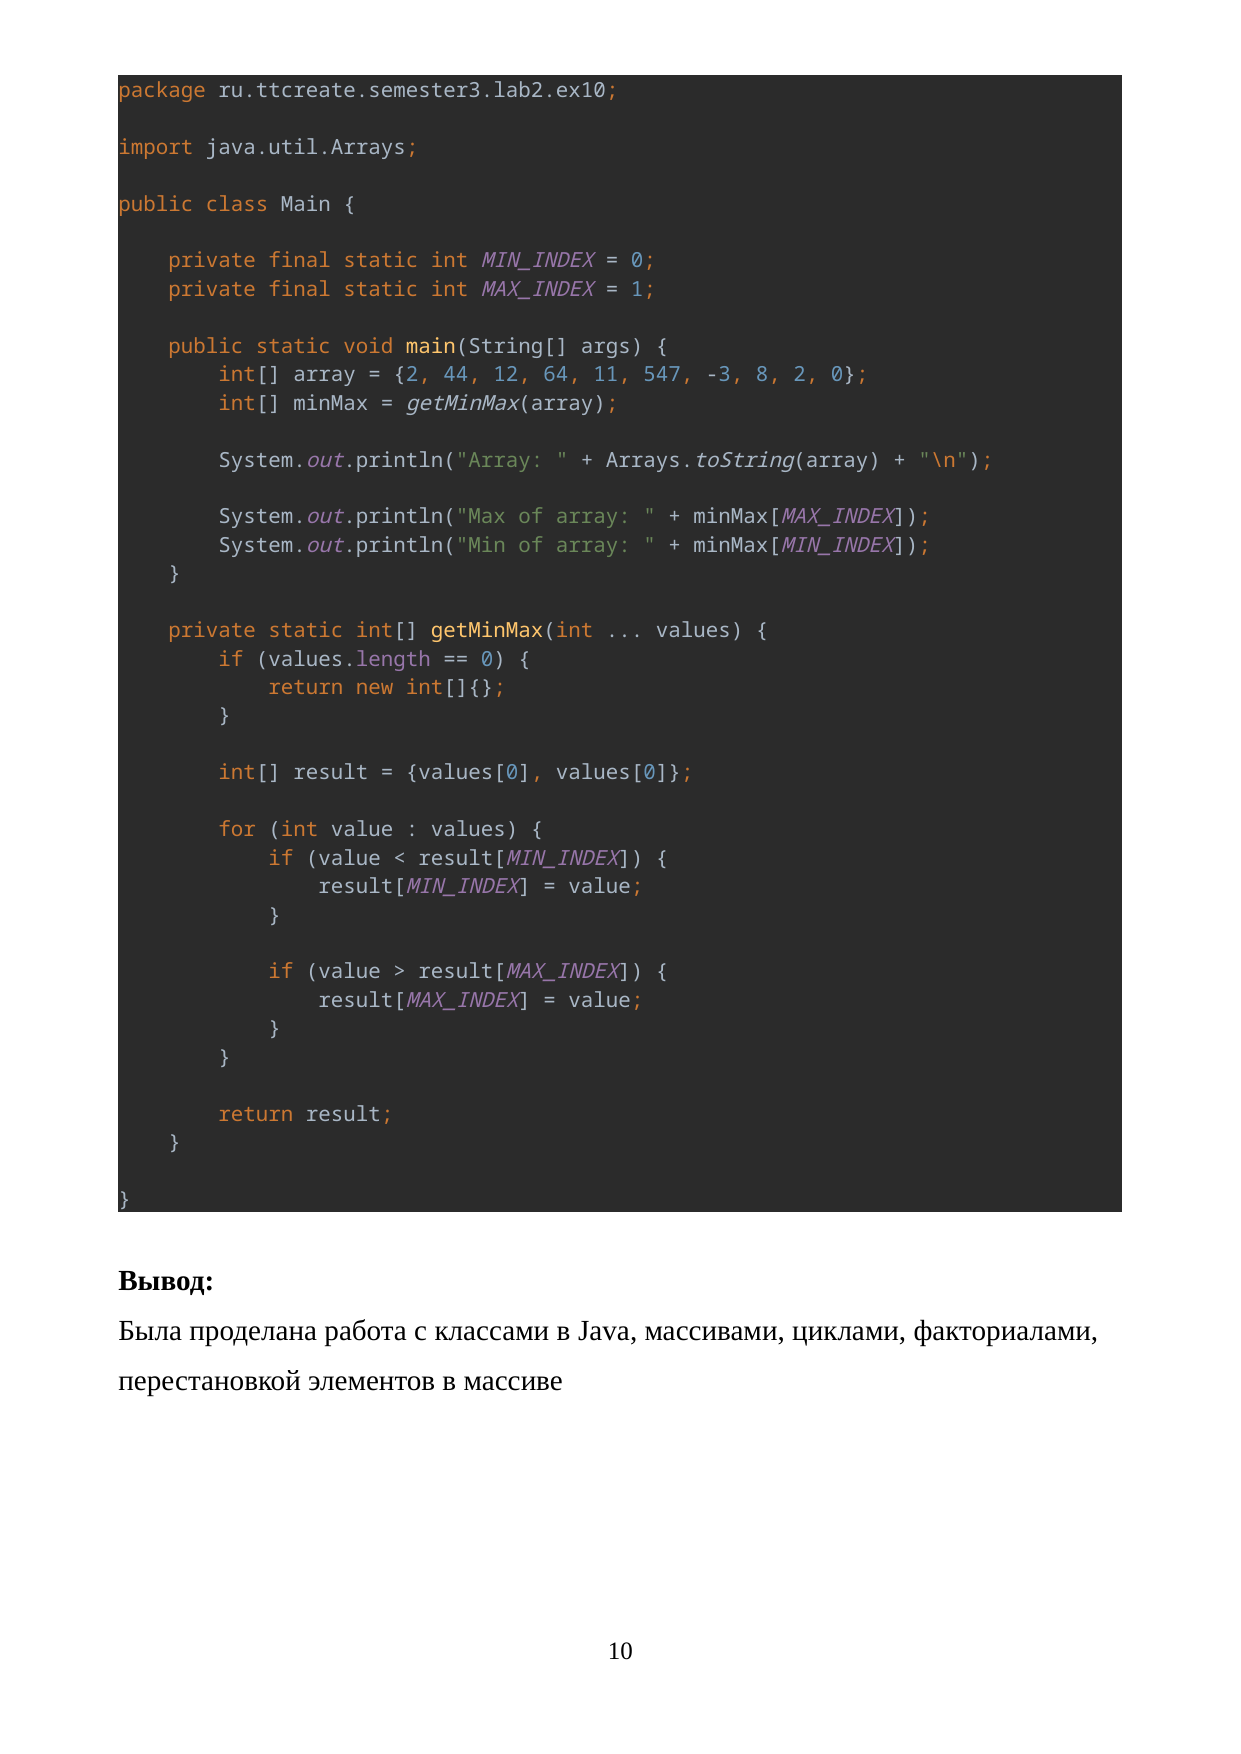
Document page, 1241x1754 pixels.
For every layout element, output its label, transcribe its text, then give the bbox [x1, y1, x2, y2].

text Вывод: [118, 1263, 1122, 1296]
text package ru.ttcreate.semester3.lab2.ex10; import java.util.Arrays; public class Main { private final static int MIN_INDEX = 0; private final static int MAX_INDEX = 1; public static void main(String[] args) { int[] array = {2, 44, 12, 64, 11, 547, -3, 8, 2, 0}; int[] minMax = getMinMax(array); System.out.println("Array: " + Arrays.toString(array) + "\n"); System.out.println("Max of array: " + minMax[MAX_INDEX]); System.out.println("Min of array: " + minMax[MIN_INDEX]); } private static int[] getMinMax(int ... values) { if (values.length == 0) { return new int[]{}; } int[] result = {values[0], values[0]}; for (int value : values) { if (value < result[MIN_INDEX]) { result[MIN_INDEX] = value; } if (value > result[MAX_INDEX]) { result[MAX_INDEX] = value; } } return result; } } [118, 75, 1122, 1212]
text Была проделана работа с классами в Java, массивами, циклами, факториалами, перестановкой элементов в массиве [118, 1313, 1122, 1397]
